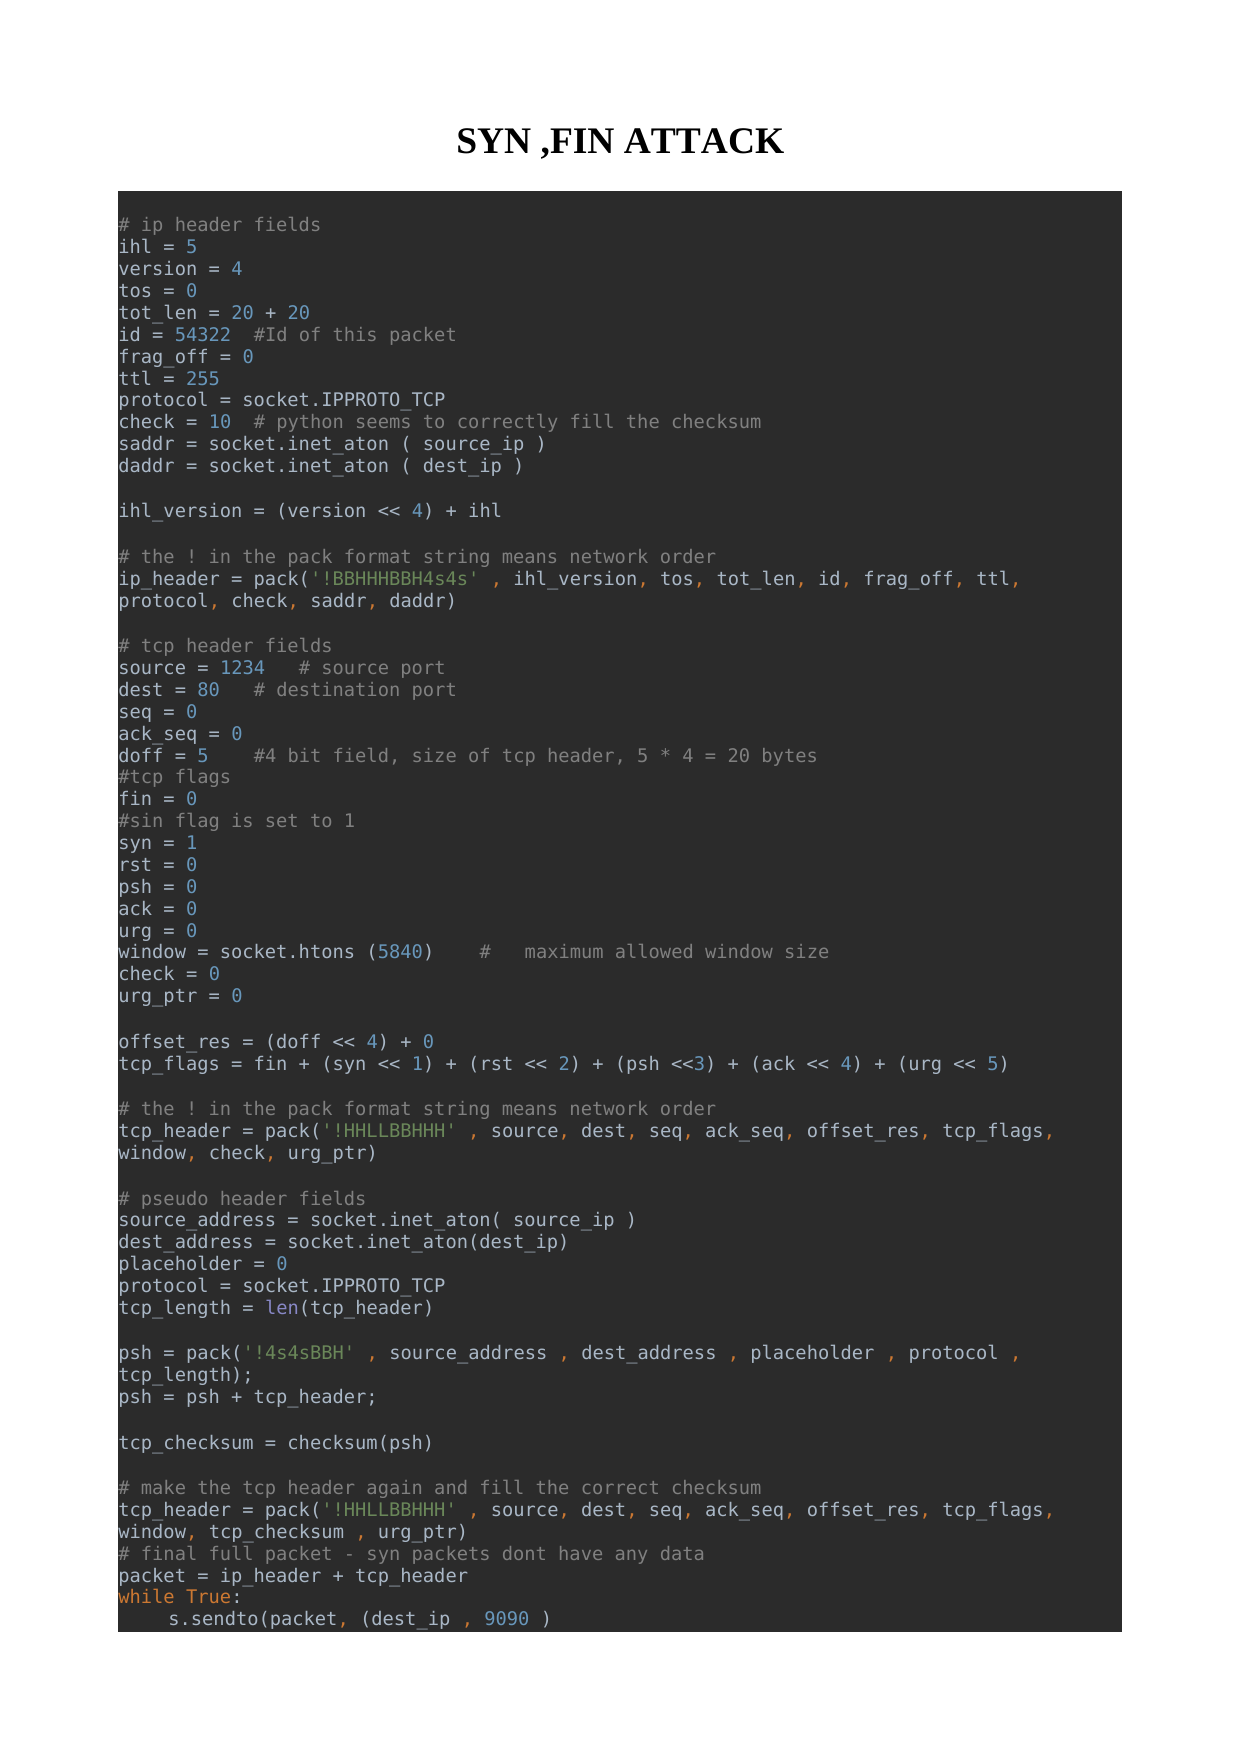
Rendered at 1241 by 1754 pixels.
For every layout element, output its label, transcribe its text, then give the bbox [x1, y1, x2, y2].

text tcp_header = pack('!HHLLBBHHH' , source, dest, seq, ack_seq, offset_res, tcp_flags, window, tcp_checksum , urg_ptr) [118, 1499, 1122, 1543]
text saddr = socket.inet_aton ( source_ip ) [118, 433, 1122, 455]
text tcp_header = pack('!HHLLBBHHH' , source, dest, seq, ack_seq, offset_res, tcp_flags, window, check, urg_ptr) [118, 1120, 1122, 1164]
text # make the tcp header again and fill the correct checksum [118, 1477, 1122, 1499]
text # pseudo header fields [118, 1187, 1122, 1209]
text doff = 5 #4 bit field, size of tcp header, 5 * 4 = 20 bytes [118, 745, 1122, 767]
text ip_header = pack('!BBHHHBBH4s4s' , ihl_version, tos, tot_len, id, frag_off, ttl, protocol, check, saddr, daddr) [118, 568, 1122, 612]
text tot_len = 20 + 20 [118, 302, 1122, 324]
text syn = 1 [118, 832, 1122, 854]
text version = 4 [118, 258, 1122, 280]
text fin = 0 [118, 788, 1122, 810]
text urg_ptr = 0 [118, 985, 1122, 1007]
text tos = 0 [118, 280, 1122, 302]
text # tcp header fields [118, 635, 1122, 657]
text # the ! in the pack format string means network order [118, 1098, 1122, 1120]
text rst = 0 [118, 854, 1122, 876]
text #tcp flags [118, 767, 1122, 788]
text check = 0 [118, 963, 1122, 985]
text psh = pack('!4s4sBBH' , source_address , dest_address , placeholder , protocol , tcp_length); [118, 1342, 1122, 1386]
text tcp_flags = fin + (syn << 1) + (rst << 2) + (psh <<3) + (ack << 4) + (urg << 5) [118, 1053, 1122, 1074]
text ihl_version = (version << 4) + ihl [118, 501, 1122, 522]
text packet = ip_header + tcp_header [118, 1565, 1122, 1587]
text dest_address = socket.inet_aton(dest_ip) [118, 1231, 1122, 1253]
text protocol = socket.IPPROTO_TCP [118, 1275, 1122, 1297]
text check = 10 # python seems to correctly fill the checksum [118, 411, 1122, 433]
text ack = 0 [118, 898, 1122, 920]
text source = 1234 # source port [118, 657, 1122, 679]
text window = socket.htons (5840) # maximum allowed window size [118, 942, 1122, 963]
text ihl = 5 [118, 236, 1122, 258]
text #sin flag is set to 1 [118, 810, 1122, 832]
text daddr = socket.inet_aton ( dest_ip ) [118, 455, 1122, 477]
text psh = psh + tcp_header; [118, 1386, 1122, 1408]
text tcp_checksum = checksum(psh) [118, 1432, 1122, 1453]
text protocol = socket.IPPROTO_TCP [118, 389, 1122, 411]
text id = 54322 #Id of this packet [118, 324, 1122, 346]
text # ip header fields [118, 214, 1122, 236]
text source_address = socket.inet_aton( source_ip ) [118, 1209, 1122, 1231]
text ttl = 255 [118, 367, 1122, 389]
text frag_off = 0 [118, 346, 1122, 367]
text s.sendto(packet, (dest_ip , 9090 ) [118, 1608, 1122, 1632]
text tcp_length = len(tcp_header) [118, 1297, 1122, 1319]
text placeholder = 0 [118, 1253, 1122, 1275]
text offset_res = (doff << 4) + 0 [118, 1031, 1122, 1053]
text urg = 0 [118, 920, 1122, 942]
text dest = 80 # destination port [118, 679, 1122, 701]
text # the ! in the pack format string means network order [118, 546, 1122, 568]
text seq = 0 [118, 701, 1122, 723]
text while True: [118, 1587, 1122, 1608]
text ack_seq = 0 [118, 723, 1122, 745]
text # final full packet - syn packets dont have any data [118, 1543, 1122, 1565]
text psh = 0 [118, 876, 1122, 898]
